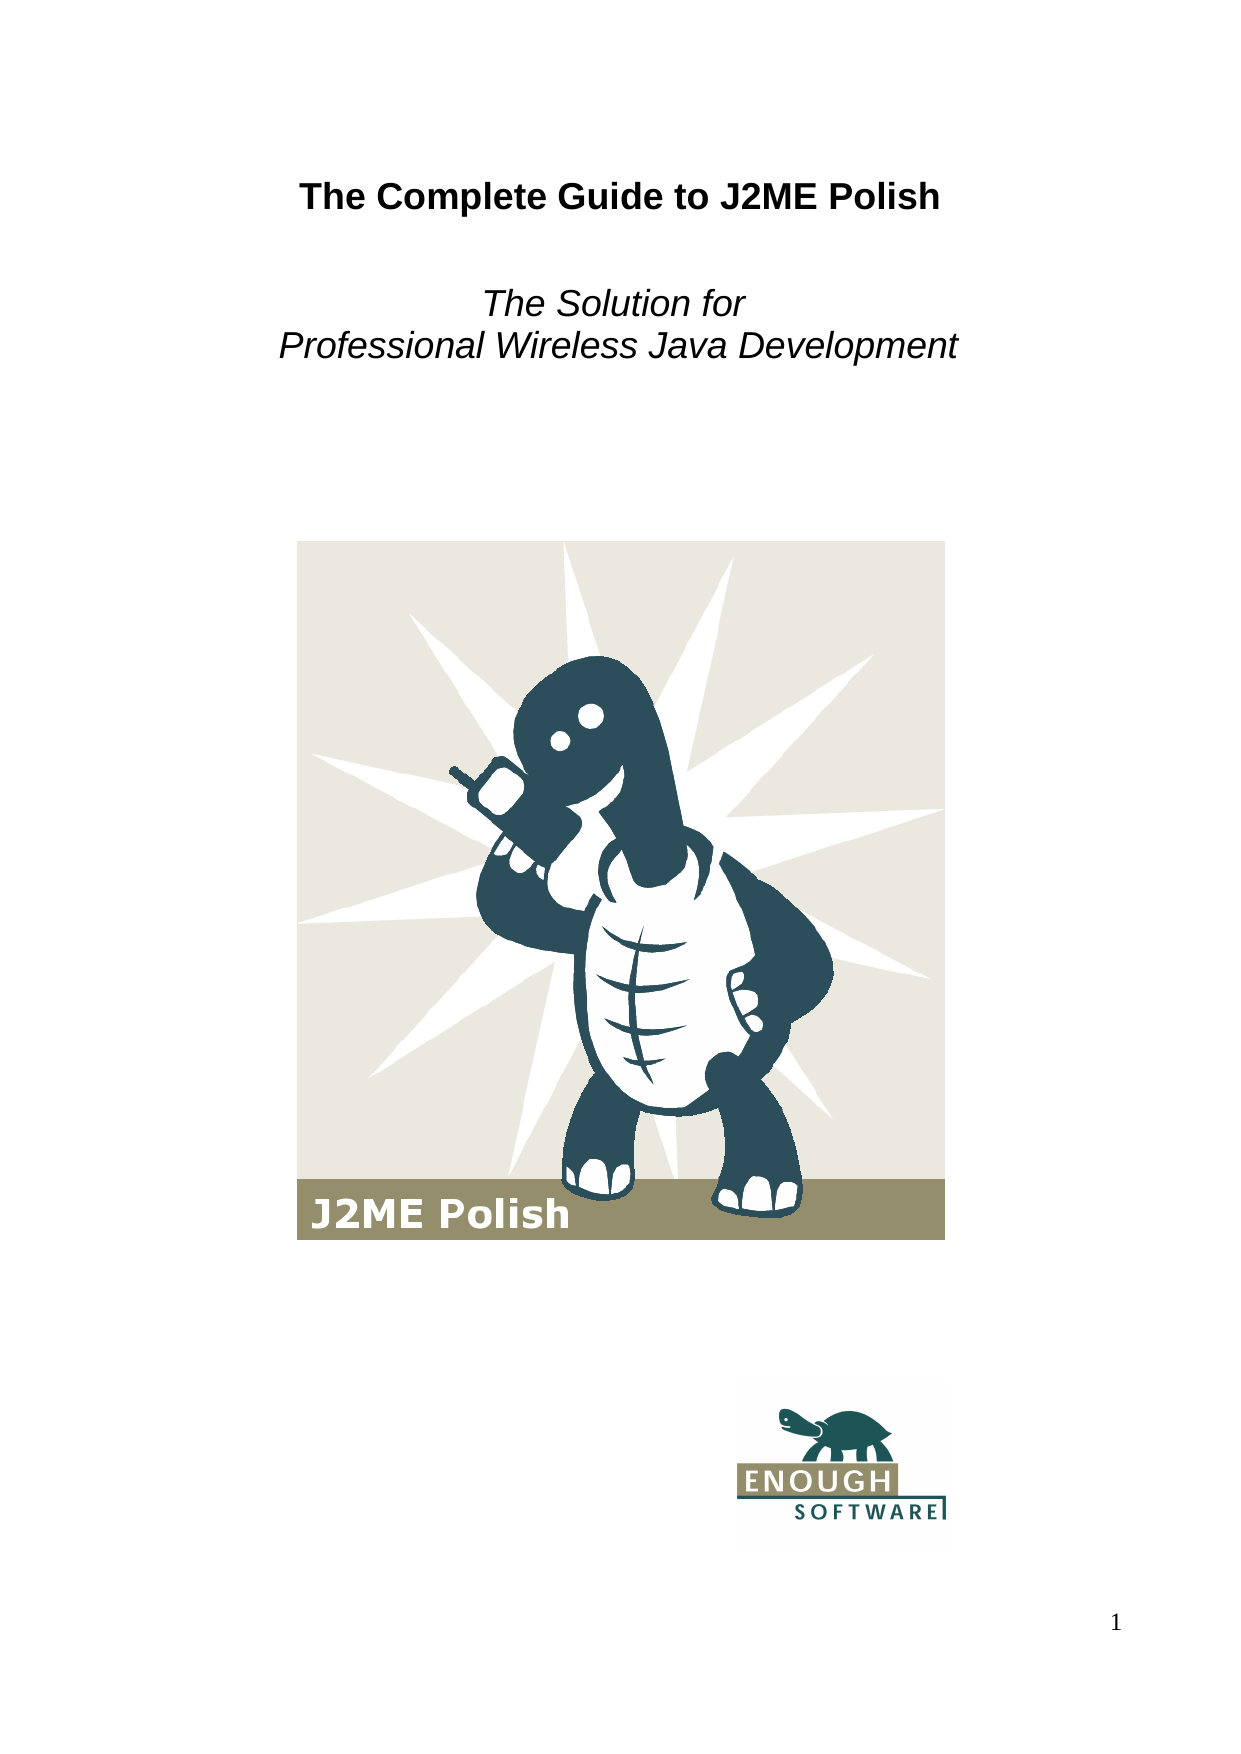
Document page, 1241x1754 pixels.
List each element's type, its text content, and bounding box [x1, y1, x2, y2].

picture [735, 1380, 948, 1550]
subtitle The Solution for Professional Wireless Java Development [118, 282, 1122, 366]
title The Complete Guide to J2ME Polish [118, 175, 1122, 217]
picture [297, 541, 945, 1240]
